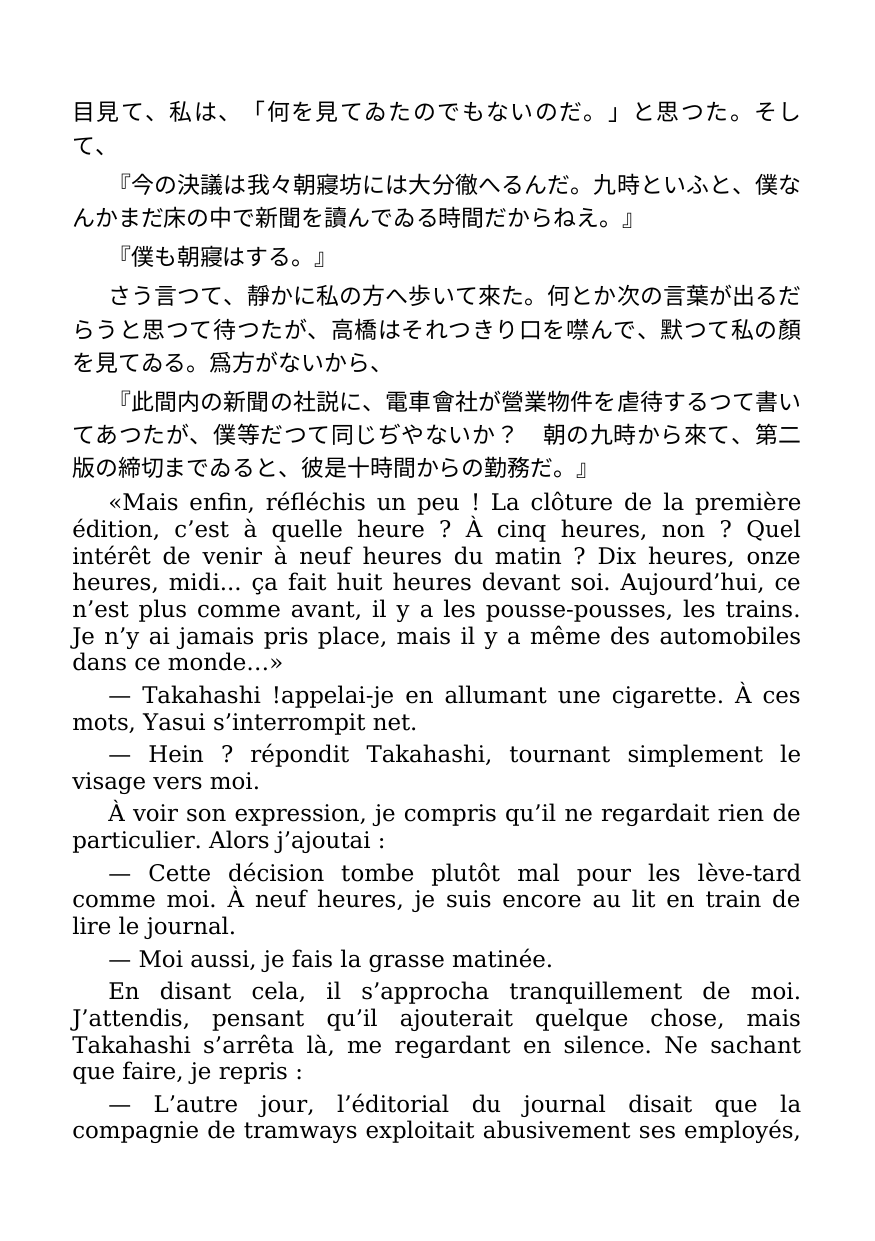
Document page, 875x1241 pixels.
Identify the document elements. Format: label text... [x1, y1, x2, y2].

text — L’autre jour, l’éditorial du journal disait que la compagnie de tramways exploitait abusivement ses employés, [72, 1091, 802, 1144]
text «Mais enfin, réfléchis un peu ! La clôture de la première édition, c’est à quelle heure ? À cinq heures, non ? Quel intérêt de venir à neuf heures du matin ? Dix heures, onze heures, midi... ça fait huit heures devant soi. Aujourd’hui, ce n’est plus comme avant, il y a les pousse-pousses, les trains. Je n’y ai jamais pris place, mais il y a même des automobiles dans ce monde…» [72, 489, 802, 676]
text — Cette décision tombe plutôt mal pour les lève-tard comme moi. À neuf heures, je suis encore au lit en train de lire le journal. [72, 860, 802, 940]
text 『今の決議は我々朝寢坊には大分徹へるんだ。九時といふと、僕なんかまだ床の中で新聞を讀んでゐる時間だからねえ。』 [72, 167, 802, 233]
text 『此間内の新聞の社説に、電車會社が營業物件を虐待するつて書いてあつたが、僕等だつて同じぢやないか？ 朝の九時から來て、第二版の締切までゐると、彼是十時間からの勤務だ。』 [72, 384, 802, 483]
text — Moi aussi, je fais la grasse matinée. [72, 946, 802, 972]
text À voir son expression, je compris qu’il ne regardait rien de particulier. Alors j’ajoutai : [72, 801, 802, 854]
text さう言つて、靜かに私の方へ歩いて來た。何とか次の言葉が出るだらうと思つて待つたが、高橋はそれつきり口を噤んで、默つて私の顏を見てゐる。爲方がないから、 [72, 278, 802, 378]
text 『僕も朝寢はする。』 [72, 239, 802, 272]
text — Hein ? répondit Takahashi, tournant simplement le visage vers moi. [72, 741, 802, 795]
text 目見て、私は、「何を見てゐたのでもないのだ。」と思つた。そして、 [72, 94, 802, 161]
text — Takahashi !appelai-je en allumant une cigarette. À ces mots, Yasui s’interrompit net. [72, 682, 802, 735]
text En disant cela, il s’approcha tranquillement de moi. J’attendis, pensant qu’il ajouterait quelque chose, mais Takahashi s’arrêta là, me regardant en silence. Ne sachant que faire, je repris : [72, 978, 802, 1085]
